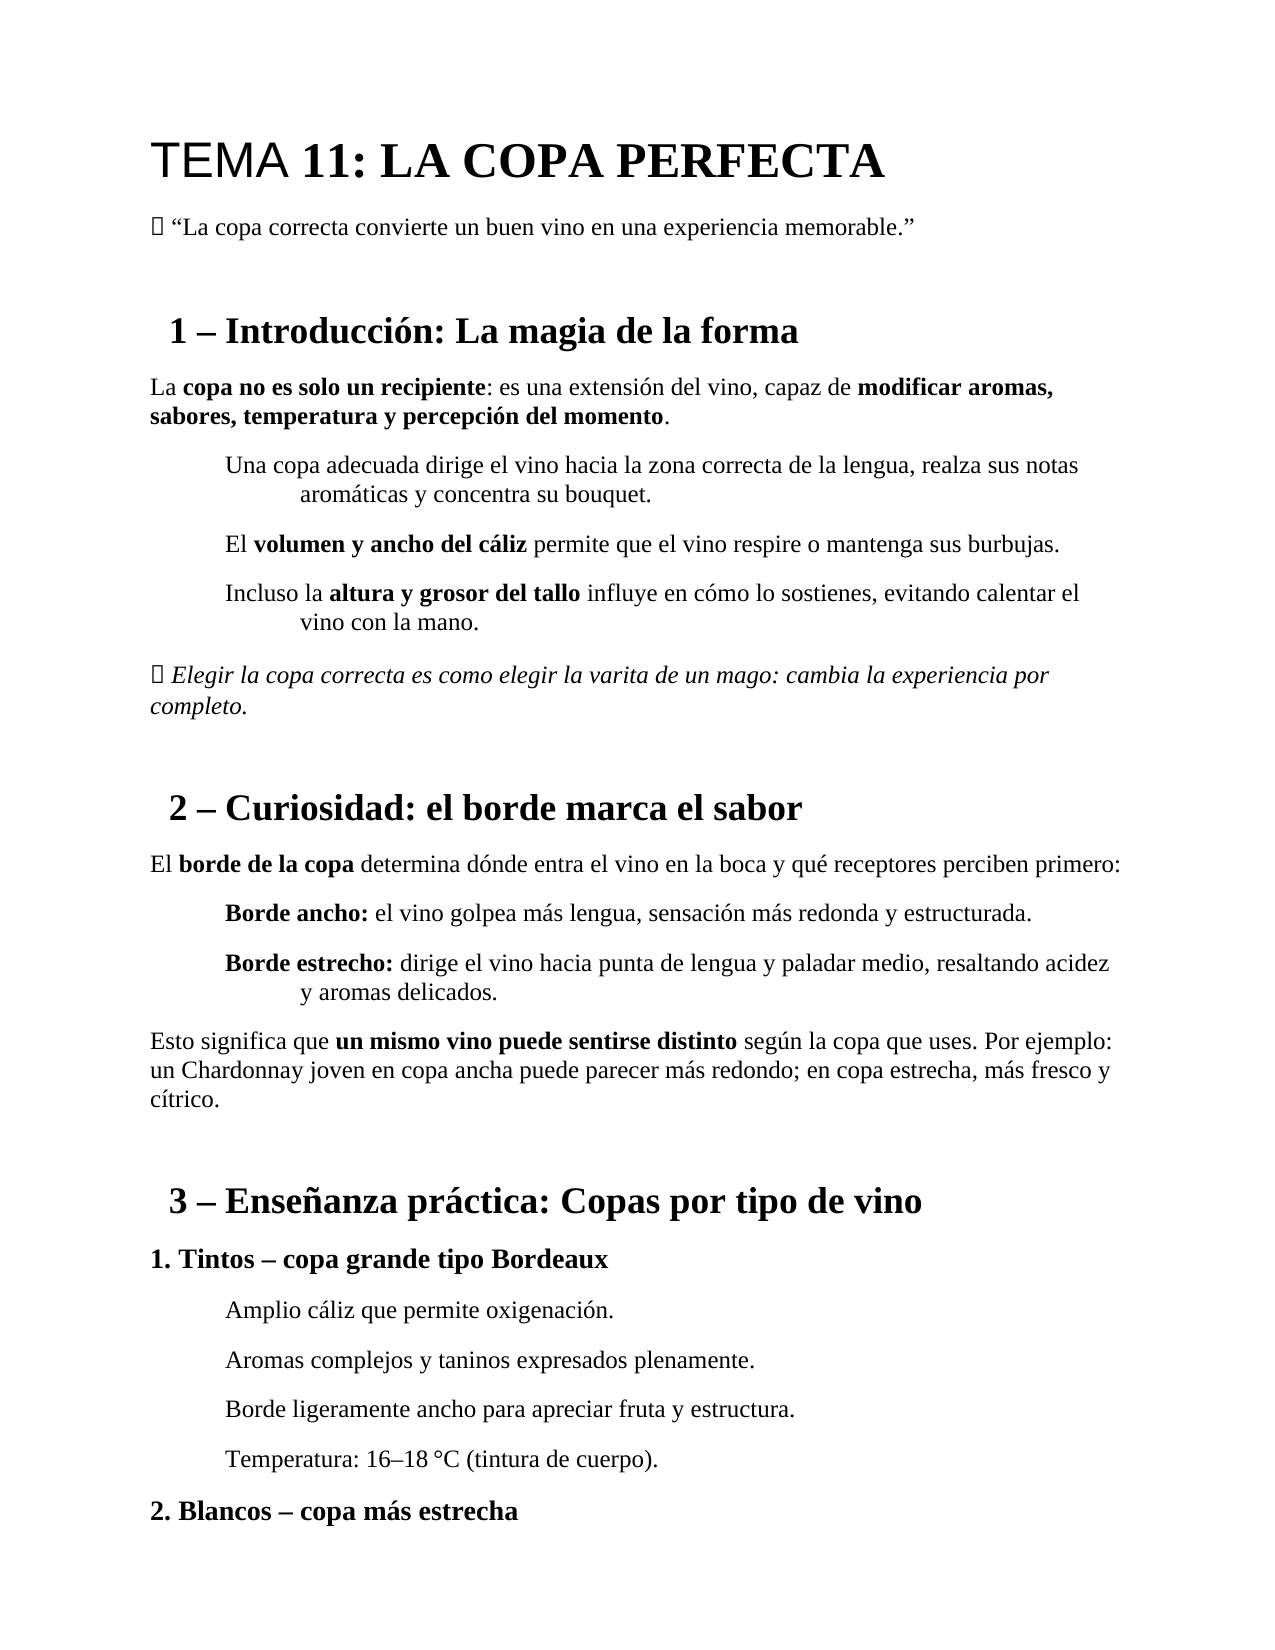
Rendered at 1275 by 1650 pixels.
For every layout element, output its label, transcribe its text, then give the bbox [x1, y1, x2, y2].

list Borde ligeramente ancho para apreciar fruta y estructura. [187, 1394, 1125, 1423]
list El volumen y ancho del cáliz permite que el vino respire o mantenga sus burbujas. [187, 529, 1125, 557]
text 2 – Curiosidad: el borde marca el sabor [150, 785, 1125, 828]
text 🌟 Elegir la copa correcta es como elegir la varita de un mago: cambia la experiencia por completo. [150, 657, 1125, 719]
list Amplio cáliz que permite oxigenación. [187, 1295, 1125, 1324]
list Borde ancho: el vino golpea más lengua, sensación más redonda y estructurada. [187, 898, 1125, 927]
text 3 – Enseñanza práctica: Copas por tipo de vino [150, 1178, 1125, 1221]
list Una copa adecuada dirige el vino hacia la zona correcta de la lengua, realza sus notas aromáticas y concentra su bouquet. [187, 450, 1125, 508]
text La copa no es solo un recipiente: es una extensión del vino, capaz de modificar aromas, sabores, temperatura y percepción del momento. [150, 372, 1125, 429]
list Incluso la altura y grosor del tallo influye en cómo lo sostienes, evitando calentar el vino con la mano. [187, 578, 1125, 636]
text 2. Blancos – copa más estrecha [150, 1493, 1125, 1526]
text Esto significa que un mismo vino puede sentirse distinto según la copa que uses. Por ejemplo: un Chardonnay joven en copa ancha puede parecer más redondo; en copa estrecha, más fresco y cítrico. [150, 1026, 1125, 1113]
list Temperatura: 16–18 °C (tintura de cuerpo). [187, 1444, 1125, 1473]
list Aromas complejos y taninos expresados plenamente. [187, 1345, 1125, 1373]
list Borde estrecho: dirige el vino hacia punta de lengua y paladar medio, resaltando acidez y aromas delicados. [187, 948, 1125, 1006]
text 1. Tintos – copa grande tipo Bordeaux [150, 1242, 1125, 1274]
text TEMA 11: LA COPA PERFECTA [150, 130, 1125, 188]
text El borde de la copa determina dónde entra el vino en la boca y qué receptores perciben primero: [150, 849, 1125, 878]
text 💬 “La copa correcta convierte un buen vino en una experiencia memorable.” [150, 209, 1125, 243]
text 1 – Introducción: La magia de la forma [150, 308, 1125, 351]
